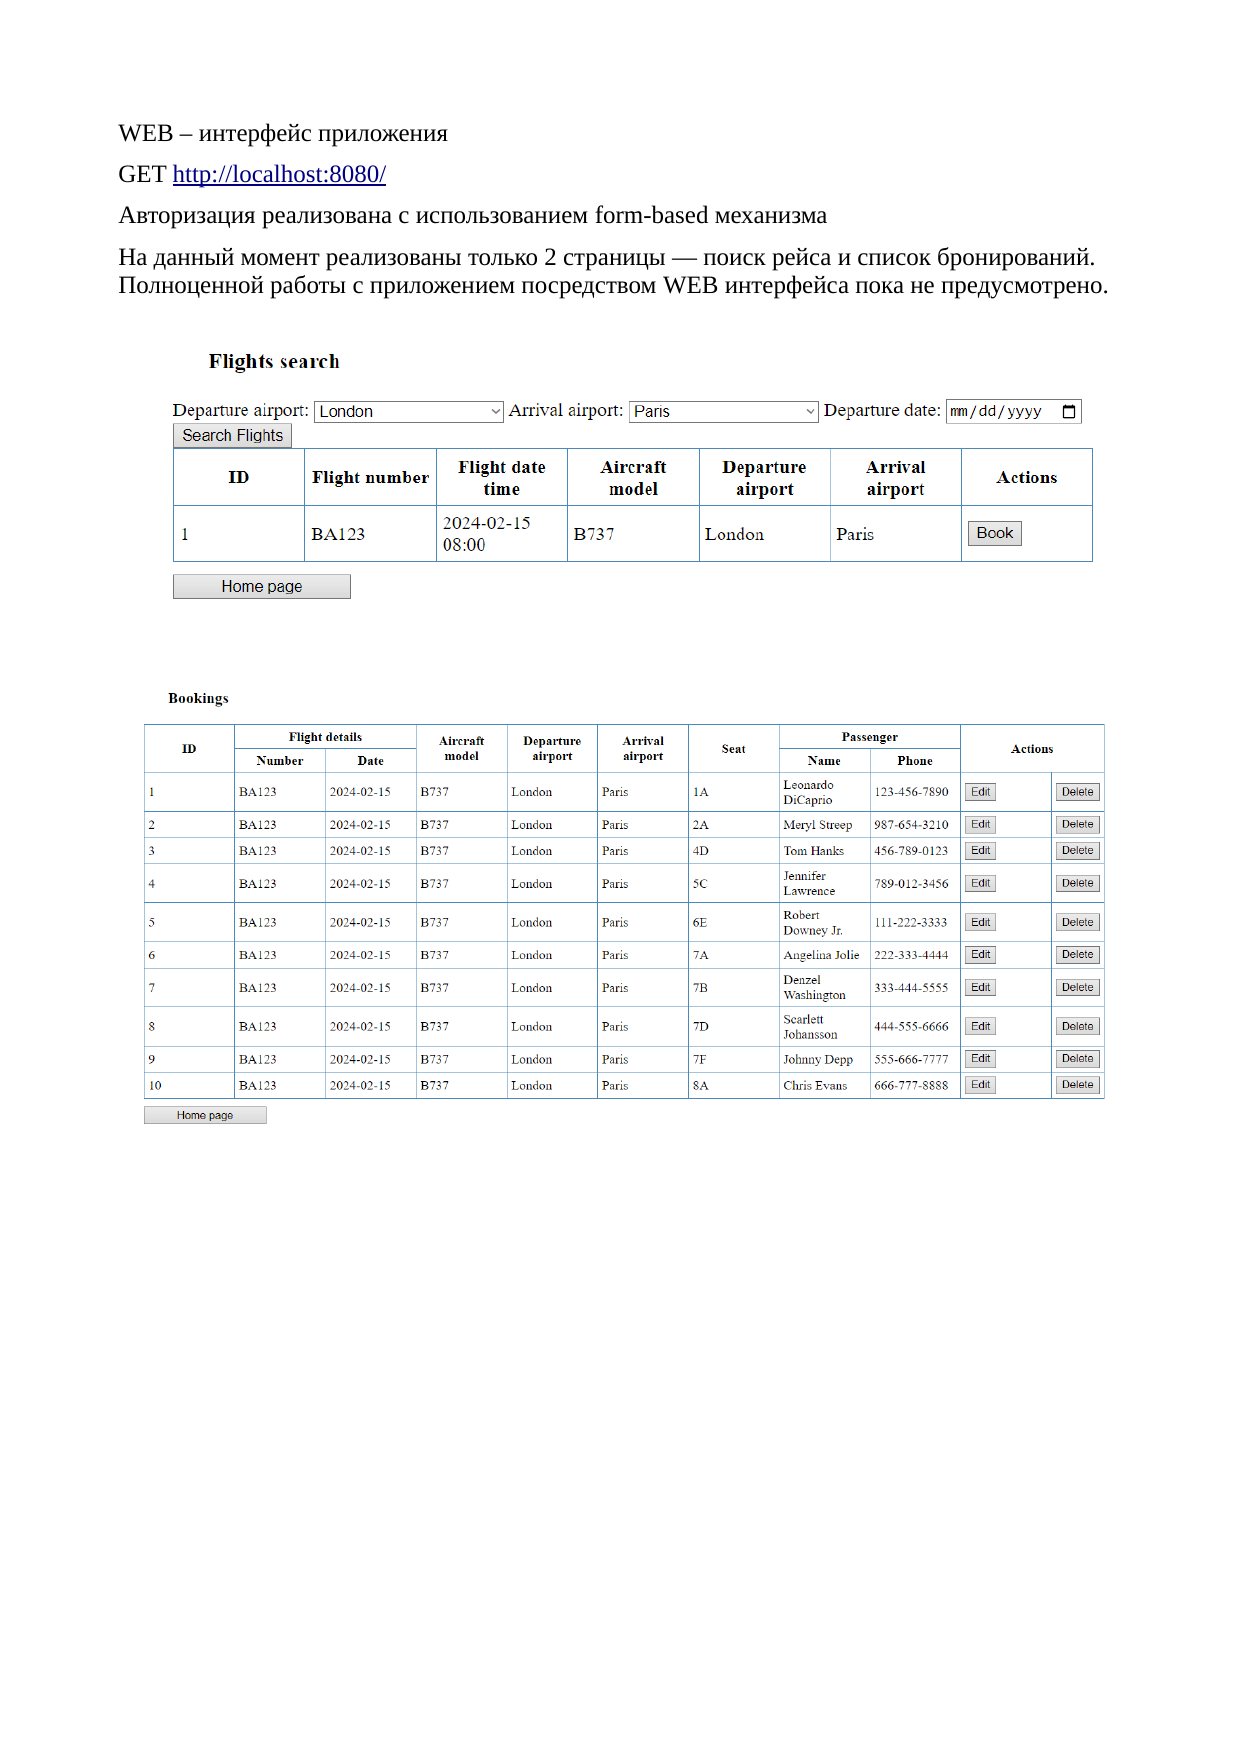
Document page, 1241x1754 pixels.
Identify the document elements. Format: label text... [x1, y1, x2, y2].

picture [118, 311, 1123, 631]
picture [118, 672, 1123, 1124]
text Авторизация реализована с использованием form-based механизма [118, 201, 1122, 229]
text На данный момент реализованы только 2 страницы — поиск рейса и список бронирований. Полноценной работы с приложением посредством WEB интерфейса пока не предусмотрено. [118, 242, 1122, 299]
text WEB – интерфейс приложения [118, 118, 1122, 147]
text GET http://localhost:8080/ [118, 159, 1122, 188]
